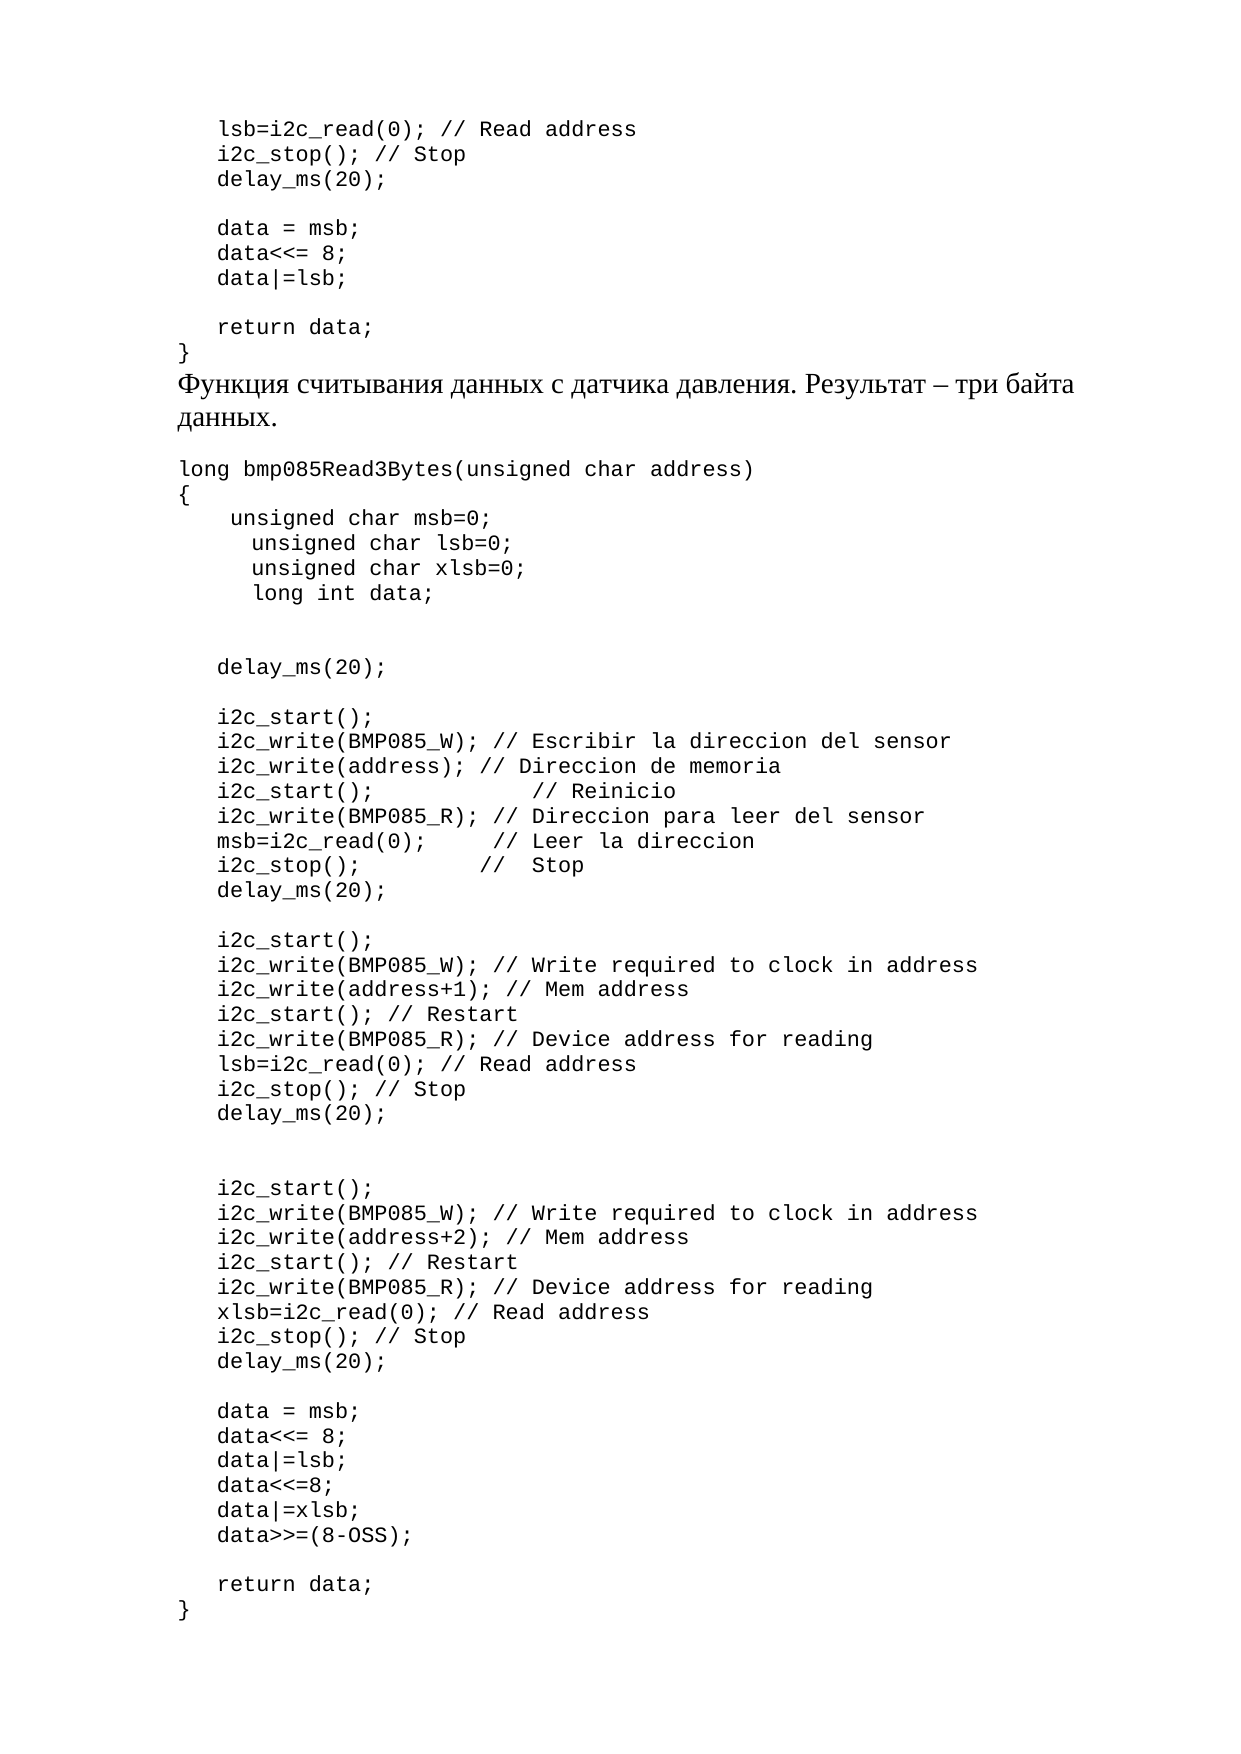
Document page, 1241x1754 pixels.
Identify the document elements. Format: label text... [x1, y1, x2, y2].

text i2c_write(address); // Direccion de memoria [177, 755, 1152, 780]
text i2c_start(); [177, 1177, 1152, 1202]
text } [177, 1598, 1152, 1623]
text unsigned char msb=0; [177, 507, 1152, 532]
text data = msb; [177, 217, 1152, 242]
text unsigned char xlsb=0; [177, 557, 1152, 582]
text long int data; [177, 582, 1152, 607]
text data|=lsb; [177, 1449, 1152, 1474]
text i2c_stop(); // Stop [177, 1078, 1152, 1102]
text return data; [177, 1573, 1152, 1598]
text data<<=8; [177, 1474, 1152, 1499]
text i2c_write(BMP085_W); // Escribir la direccion del sensor [177, 731, 1152, 755]
text xlsb=i2c_read(0); // Read address [177, 1301, 1152, 1326]
text i2c_stop(); // Stop [177, 1326, 1152, 1350]
text i2c_write(BMP085_R); // Device address for reading [177, 1028, 1152, 1053]
text i2c_start(); [177, 929, 1152, 954]
text i2c_stop(); // Stop [177, 143, 1152, 168]
text data|=lsb; [177, 267, 1152, 292]
text i2c_write(BMP085_W); // Write required to clock in address [177, 1202, 1152, 1226]
text data>>=(8-OSS); [177, 1524, 1152, 1549]
text i2c_start(); // Restart [177, 1251, 1152, 1276]
text i2c_start(); // Restart [177, 1003, 1152, 1028]
text delay_ms(20); [177, 656, 1152, 681]
text i2c_write(BMP085_W); // Write required to clock in address [177, 954, 1152, 978]
text { [177, 483, 1152, 507]
text } [177, 341, 1152, 366]
text delay_ms(20); [177, 1102, 1152, 1127]
text data<<= 8; [177, 242, 1152, 267]
text i2c_write(address+2); // Mem address [177, 1226, 1152, 1251]
text data|=xlsb; [177, 1499, 1152, 1524]
text Функция считывания данных с датчика давления. Результат – три байта данных. [177, 366, 1152, 433]
text lsb=i2c_read(0); // Read address [177, 118, 1152, 143]
text return data; [177, 316, 1152, 341]
text delay_ms(20); [177, 879, 1152, 904]
text lsb=i2c_read(0); // Read address [177, 1053, 1152, 1078]
text unsigned char lsb=0; [177, 532, 1152, 557]
text data = msb; [177, 1400, 1152, 1425]
text delay_ms(20); [177, 1350, 1152, 1375]
text msb=i2c_read(0); // Leer la direccion [177, 830, 1152, 854]
text i2c_write(BMP085_R); // Direccion para leer del sensor [177, 805, 1152, 830]
text i2c_write(BMP085_R); // Device address for reading [177, 1276, 1152, 1301]
text i2c_start(); [177, 706, 1152, 731]
text delay_ms(20); [177, 168, 1152, 192]
text i2c_start(); // Reinicio [177, 780, 1152, 805]
text i2c_stop(); // Stop [177, 854, 1152, 879]
text i2c_write(address+1); // Mem address [177, 978, 1152, 1003]
text data<<= 8; [177, 1425, 1152, 1449]
text long bmp085Read3Bytes(unsigned char address) [177, 458, 1152, 483]
